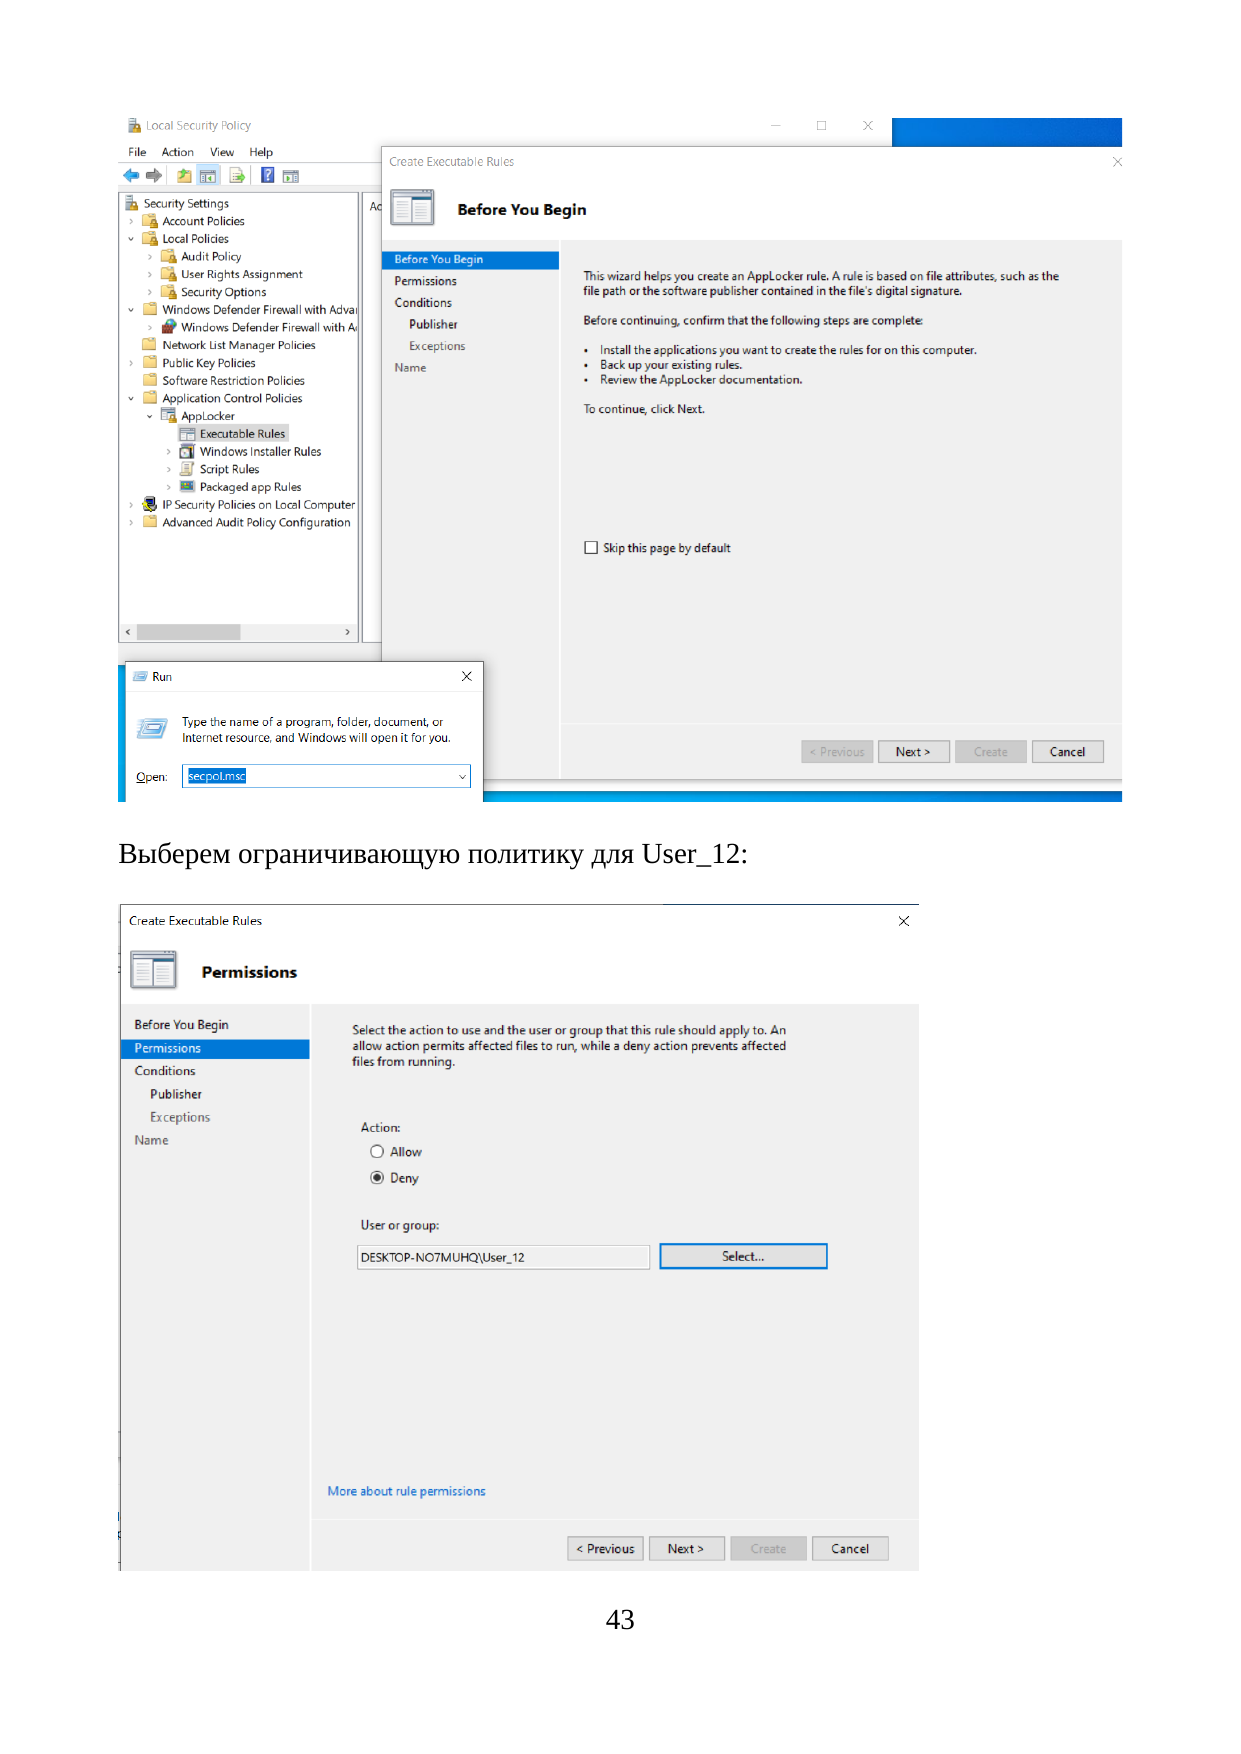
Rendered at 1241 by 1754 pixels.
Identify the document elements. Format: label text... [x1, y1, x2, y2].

picture [118, 904, 919, 1571]
picture [118, 118, 1123, 802]
text Выберем ограничивающую политику для User_12: [118, 836, 1122, 870]
